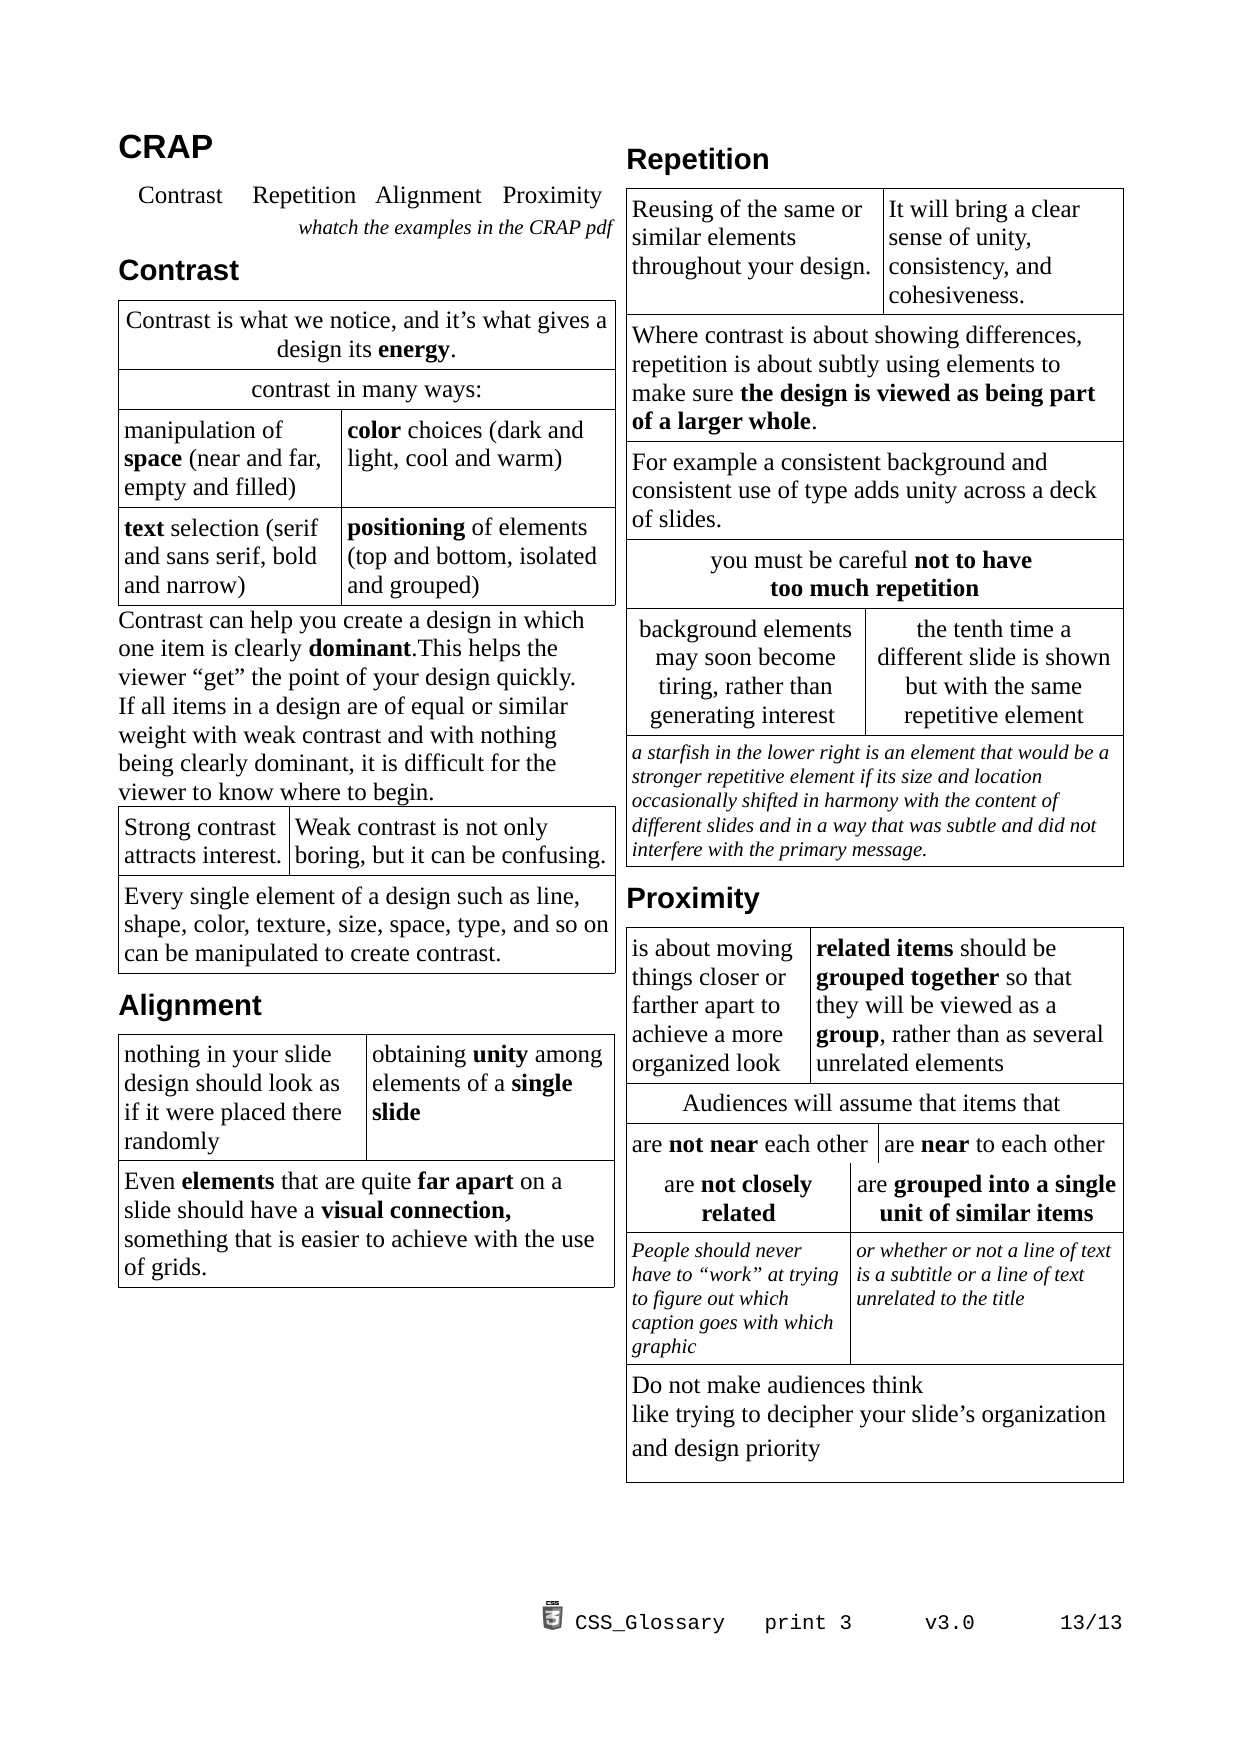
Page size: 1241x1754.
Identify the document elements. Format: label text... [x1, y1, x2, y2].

table_cell positioning of elements (top and bottom, isolated and grouped) [342, 508, 615, 604]
table_cell Audiences will assume that items that [627, 1084, 1123, 1123]
table_cell Where contrast is about showing differences, repetition is about subtly using elements to make sure the design is viewed as being part of a larger whole. [627, 315, 1123, 441]
table_cell Every single element of a design such as line, shape, color, texture, size, space, type, and so on can be manipulated to create contrast. [119, 876, 615, 973]
table_cell are not closely related [627, 1163, 850, 1232]
table_header is about moving things closer or farther apart to achieve a more organized look [627, 928, 810, 1083]
table_cell or whether or not a line of text is a subtitle or a line of text unrelated to the title [851, 1233, 1123, 1364]
table_header Contrast is what we notice, and it’s what gives a design its energy. [119, 301, 615, 369]
subtitle CRAP [118, 127, 614, 166]
table_cell background elements may soon become tiring, rather than generating interest [627, 609, 865, 734]
subtitle Alignment [118, 987, 614, 1021]
table_header Repetition [242, 175, 366, 215]
table_cell contrast in many ways: [119, 370, 615, 409]
table_header It will bring a clear sense of unity, consistency, and cohesiveness. [884, 189, 1123, 314]
table_header Weak contrast is not only boring, but it can be confusing. [290, 807, 615, 875]
table_cell People should never have to “work” at trying to figure out which caption goes with which graphic [627, 1233, 850, 1364]
table_header Proximity [490, 175, 614, 215]
table_header Contrast [118, 175, 242, 215]
table_header Strong contrast attracts interest. [119, 807, 289, 875]
table_header Alignment [366, 175, 490, 215]
table_cell are not near each other [627, 1124, 878, 1163]
subtitle Repetition [626, 142, 1122, 175]
table_cell Even elements that are quite far apart on a slide should have a visual connection, something that is easier to achieve with the use of grids. [119, 1161, 614, 1287]
table_header obtaining unity among elements of a single slide [367, 1035, 614, 1160]
table_cell the tenth time a different slide is shown but with the same repetitive element [866, 609, 1123, 734]
table_cell text selection (serif and sans serif, bold and narrow) [119, 508, 341, 604]
text If all items in a design are of equal or similar weight with weak contrast and with nothing being clearly dominant, it is difficult for the viewer to know where to begin. [118, 691, 614, 806]
table_cell are near to each other [879, 1124, 1123, 1163]
table_header Reusing of the same or similar elements throughout your design. [627, 189, 883, 314]
table_cell a starfish in the lower right is an element that would be a stronger repetitive element if its size and location occasionally shifted in harmony with the content of different slides and in a way that was subtle and did not interfere with the primary message. [627, 736, 1123, 866]
table_cell manipulation of space (near and far, empty and filled) [119, 410, 341, 507]
table_header nothing in your slide design should look as if it were placed there randomly [119, 1035, 366, 1160]
subtitle Proximity [626, 881, 1122, 915]
table_cell are grouped into a single unit of similar items [851, 1163, 1123, 1232]
table_header you must be careful not to have too much repetition [627, 540, 1123, 608]
table_header related items should be grouped together so that they will be viewed as a group, rather than as several unrelated elements [811, 928, 1123, 1083]
table_cell color choices (dark and light, cool and warm) [342, 410, 615, 507]
subtitle Contrast [118, 253, 614, 287]
table_cell For example a consistent background and consistent use of type adds unity across a deck of slides. [627, 442, 1123, 539]
text whatch the examples in the CRAP pdf [118, 215, 614, 239]
text Contrast can help you create a design in which one item is clearly dominant.This helps the viewer “get” the point of your design quickly. [118, 606, 614, 691]
table_cell Do not make audiences think like trying to decipher your slide’s organization and design priority [627, 1365, 1123, 1482]
